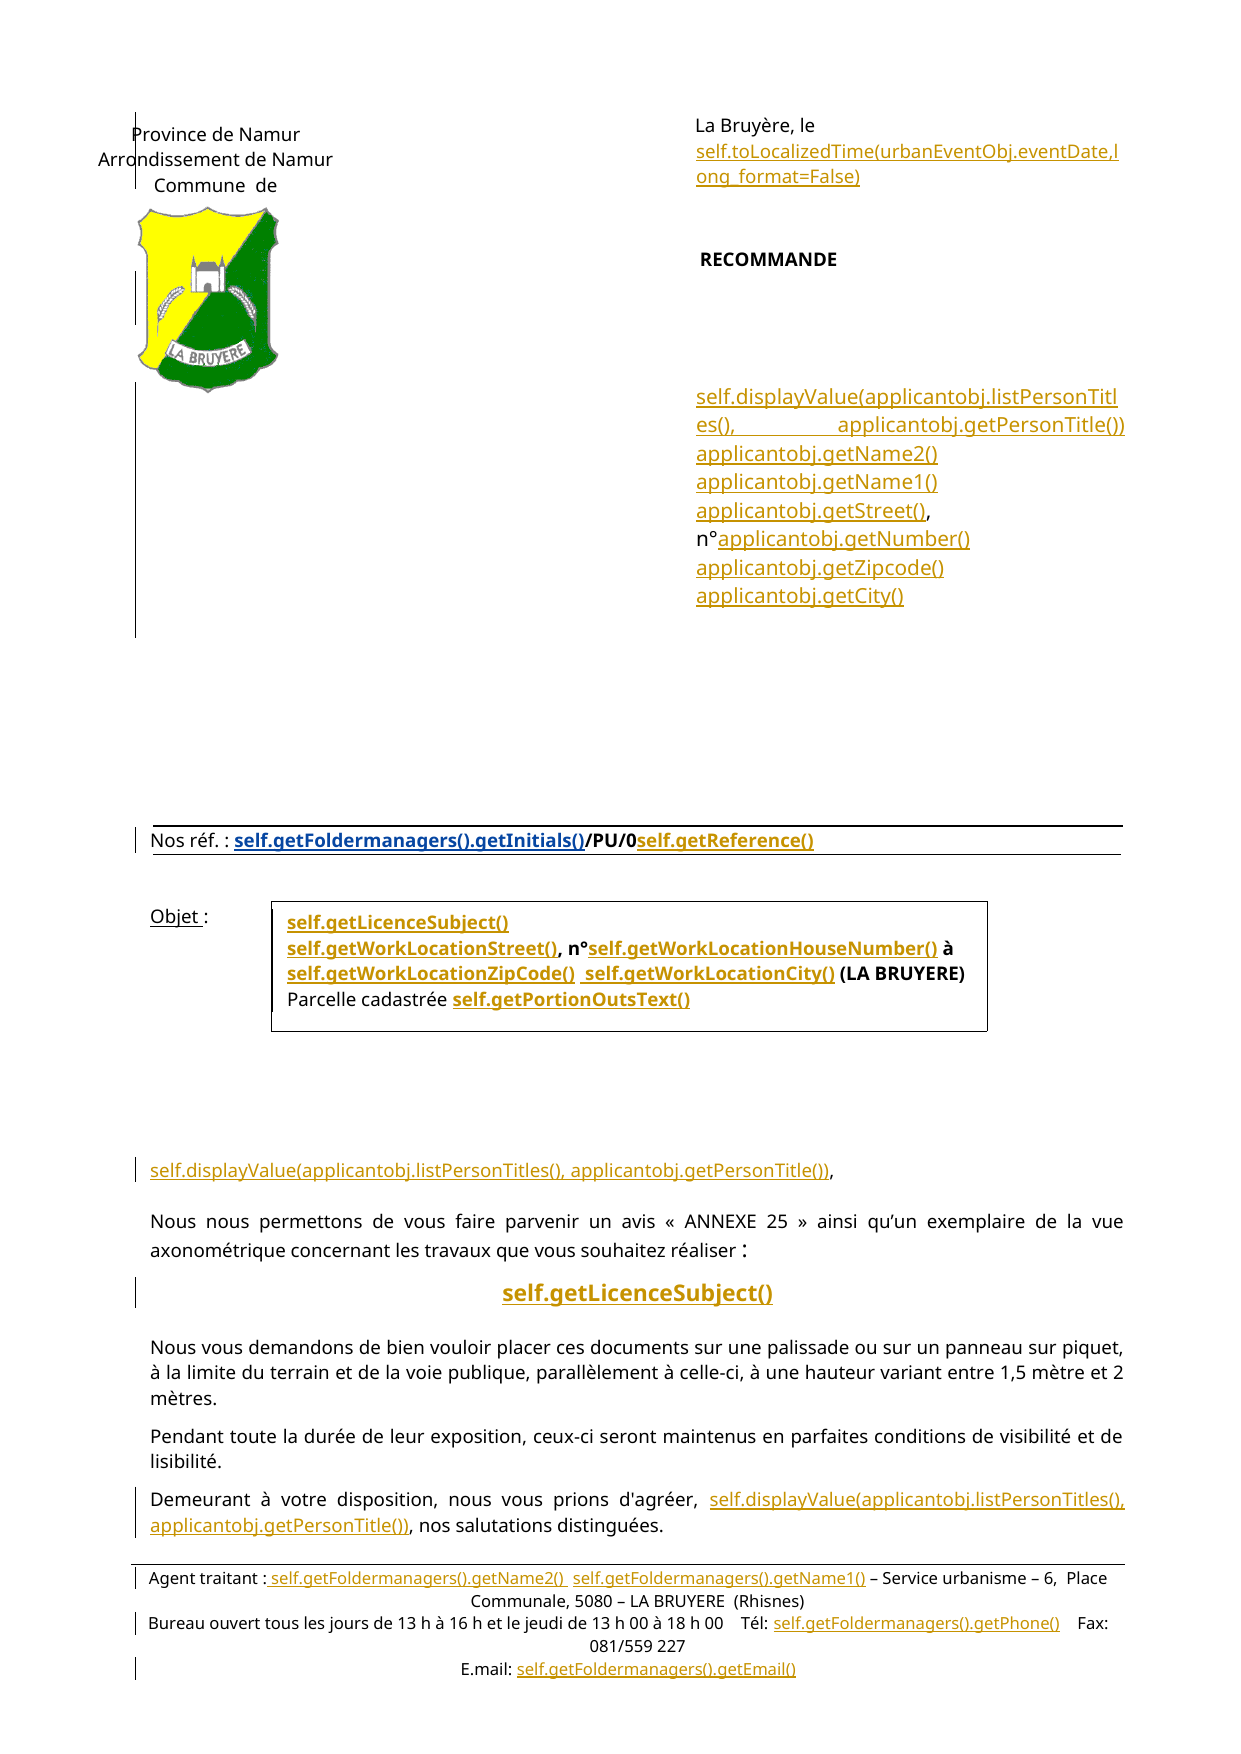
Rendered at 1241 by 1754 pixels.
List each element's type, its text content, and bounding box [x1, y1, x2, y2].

text self.displayValue(applicantobj.listPersonTitles(), applicantobj.getPersonTitle()) [696, 382, 1125, 435]
text Nous vous demandons de bien vouloir placer ces documents sur une palissade ou sur un panneau sur piquet, à la limite du terrain et de la voie publique, parallèlement à celle-ci, à une hauteur variant entre 1,5 mètre et 2 mètres. [150, 1334, 1125, 1411]
text [988, 904, 1125, 929]
text applicantobj.getZipcode() applicantobj.getCity() [696, 553, 1125, 610]
text self.getLicenceSubject() [150, 1277, 1125, 1308]
text RECOMMANDE [581, 246, 1125, 271]
text Objet : [150, 904, 271, 929]
picture [131, 200, 284, 399]
text self.getWorkLocationStreet(), n°self.getWorkLocationHouseNumber() à self.getWorkLocationZipCode() self.getWorkLocationCity() (LA BRUYERE) [287, 935, 972, 986]
text applicantobj.getStreet(), n°applicantobj.getNumber() [696, 496, 1125, 553]
text Pendant toute la durée de leur exposition, ceux-ci seront maintenus en parfaites conditions de visibilité et de lisibilité. [150, 1423, 1125, 1474]
text Parcelle cadastrée self.getPortionOutsText() [287, 986, 972, 1012]
text Nous nous permettons de vous faire parvenir un avis « ANNEXE 25 » ainsi qu’un exemplaire de la vue axonométrique concernant les travaux que vous souhaitez réaliser : [150, 1208, 1125, 1265]
text Demeurant à votre disposition, nous vous prions d'agréer, self.displayValue(applicantobj.listPersonTitles(), applicantobj.getPersonTitle()), nos salutations distinguées. [150, 1487, 1125, 1538]
text Nos réf. : self.getFoldermanagers().getInitials()/PU/0self.getReference() [150, 827, 1125, 853]
text La Bruyère, le self.toLocalizedTime(urbanEventObj.eventDate,long_format=False) [695, 112, 1125, 189]
text self.displayValue(applicantobj.listPersonTitles(), applicantobj.getPersonTitle()), [150, 1157, 1125, 1182]
text self.getLicenceSubject() [287, 909, 972, 935]
text applicantobj.getName2() applicantobj.getName1() [696, 436, 1125, 496]
